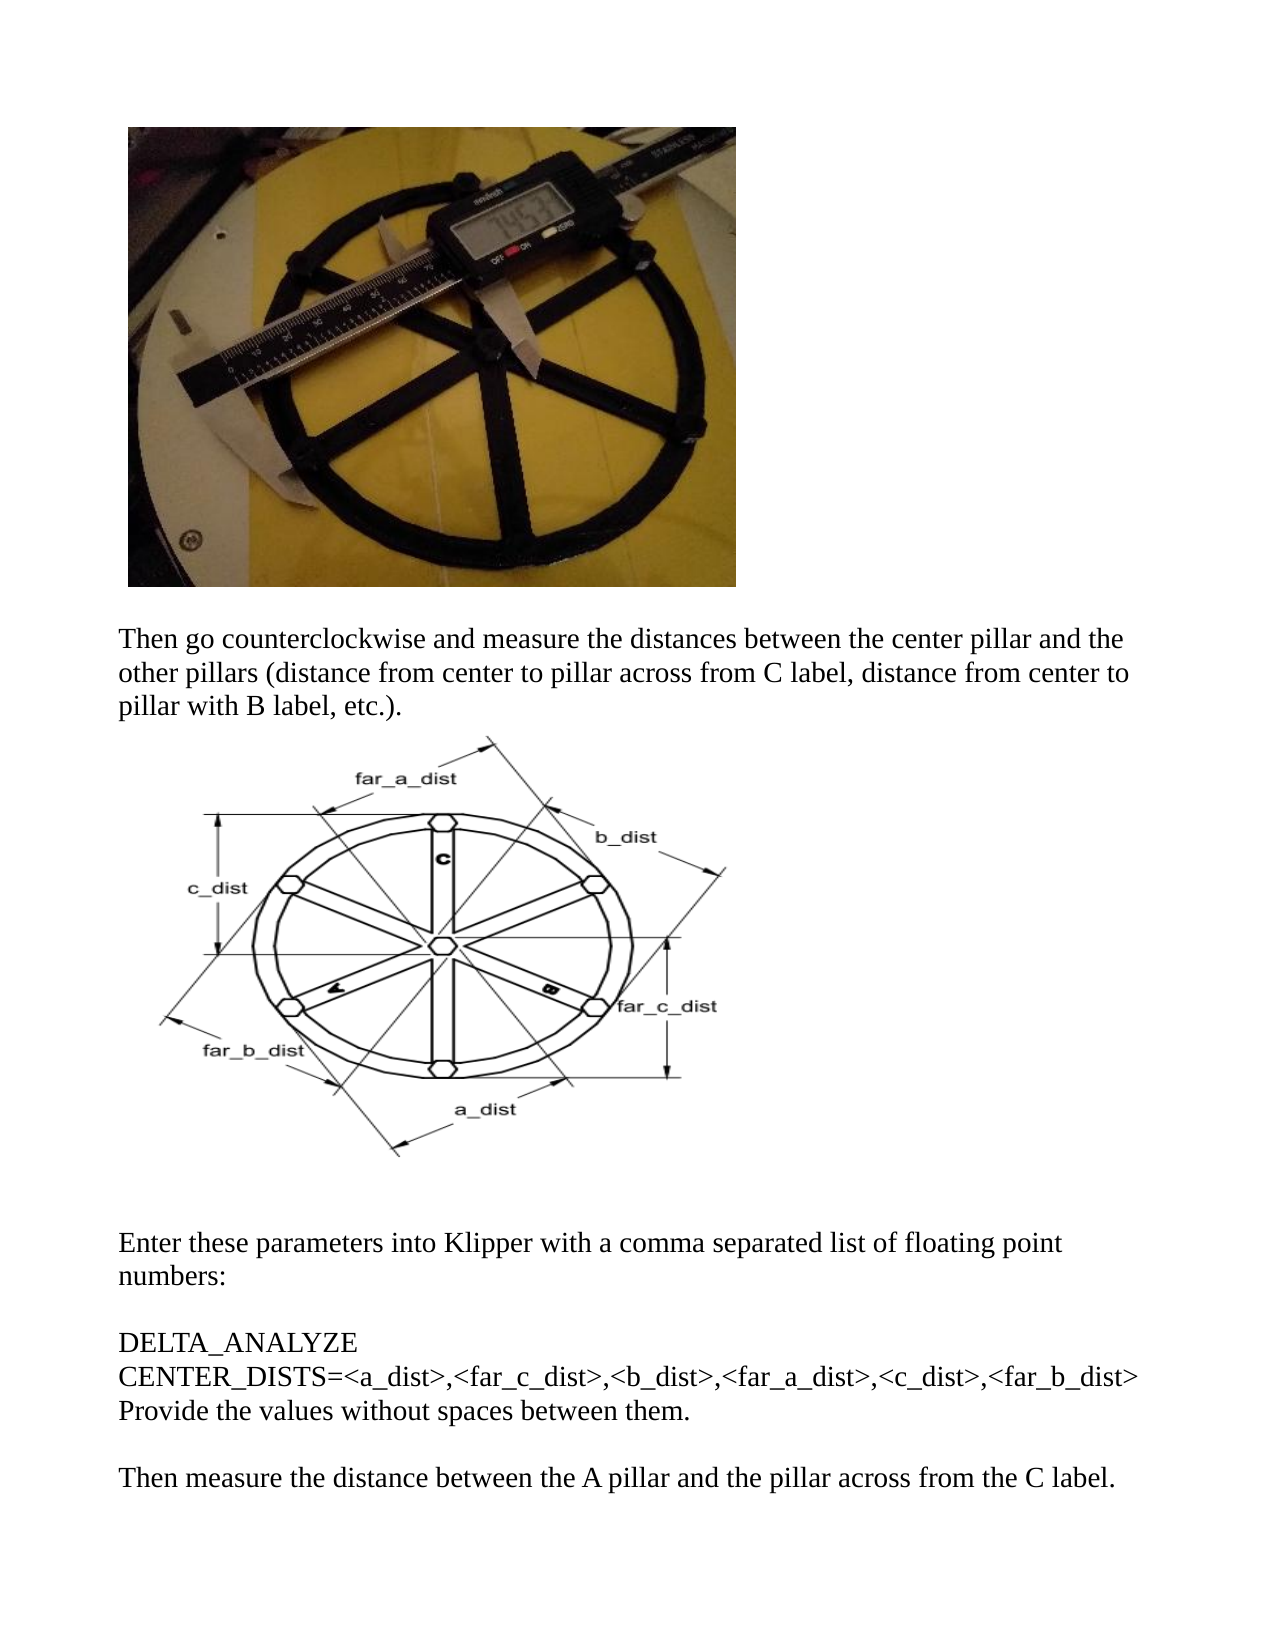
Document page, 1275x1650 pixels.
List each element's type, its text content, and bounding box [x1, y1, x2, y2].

text Then measure the distance between the A pillar and the pillar across from the C label. [118, 1460, 1157, 1493]
text Then go counterclockwise and measure the distances between the center pillar and the other pillars (distance from center to pillar across from C label, distance from center to pillar with B label, etc.). [118, 621, 1157, 722]
picture [120, 721, 766, 1172]
text Provide the values without spaces between them. [118, 1393, 1157, 1426]
text Enter these parameters into Klipper with a comma separated list of floating point numbers: [118, 1225, 1157, 1292]
picture [128, 127, 736, 587]
text DELTA_ANALYZE CENTER_DISTS=<a_dist>,<far_c_dist>,<b_dist>,<far_a_dist>,<c_dist>,<far_b_dist> [118, 1326, 1157, 1393]
